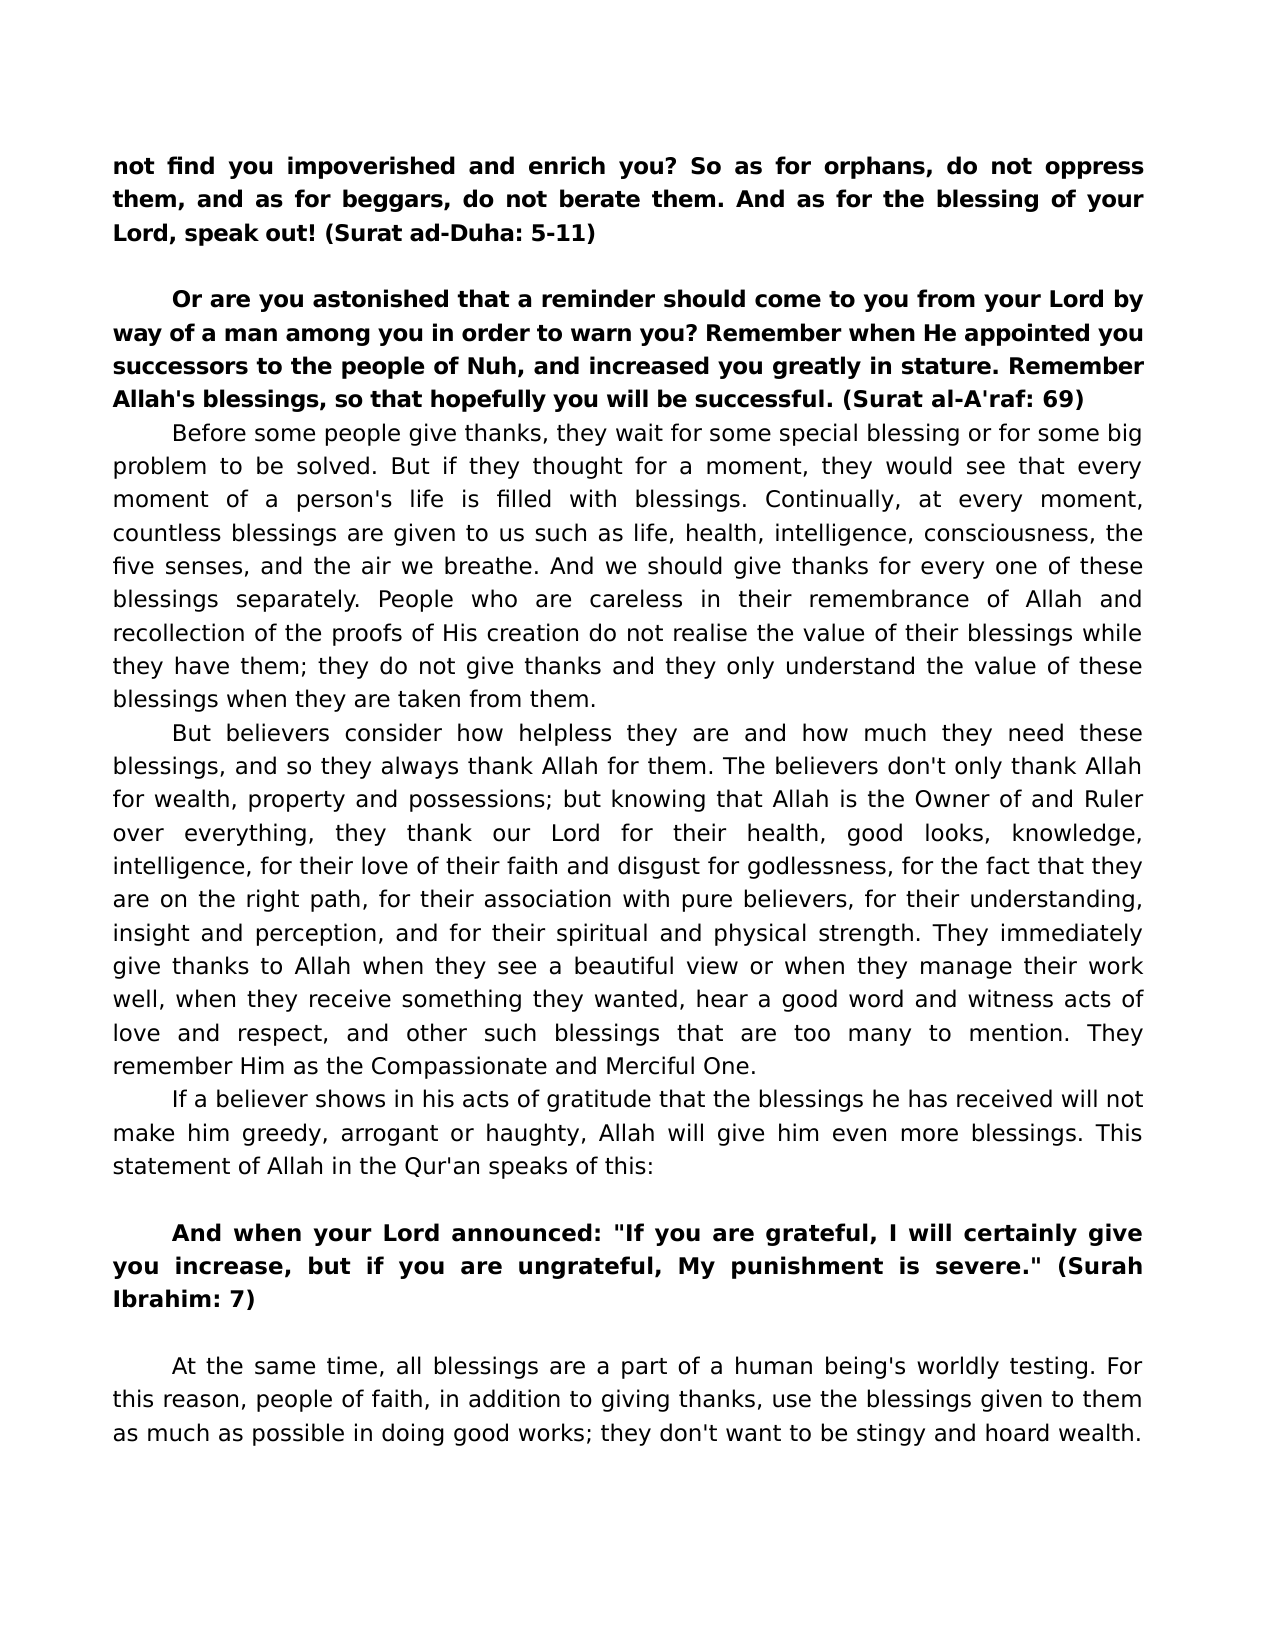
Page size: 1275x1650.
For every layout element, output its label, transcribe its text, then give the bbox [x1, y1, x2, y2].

text Before some people give thanks, they wait for some special blessing or for some big problem to be solved. But if they thought for a moment, they would see that every moment of a person's life is filled with blessings. Continually, at every moment, countless blessings are given to us such as life, health, intelligence, consciousness, the five senses, and the air we breathe. And we should give thanks for every one of these blessings separately. People who are careless in their remembrance of Allah and recollection of the proofs of His creation do not realise the value of their blessings while they have them; they do not give thanks and they only understand the value of these blessings when they are taken from them. [112, 414, 1145, 714]
text At the same time, all blessings are a part of a human being's worldly testing. For this reason, people of faith, in addition to giving thanks, use the blessings given to them as much as possible in doing good works; they don't want to be stingy and hoard wealth. [112, 1348, 1145, 1448]
text If a believer shows in his acts of gratitude that the blessings he has received will not make him greedy, arrogant or haughty, Allah will give him even more blessings. This statement of Allah in the Qur'an speaks of this: [112, 1081, 1145, 1181]
text And when your Lord announced: "If you are grateful, I will certainly give you increase, but if you are ungrateful, My punishment is severe." (Surah Ibrahim: 7) [112, 1214, 1145, 1314]
text not find you impoverished and enrich you? So as for orphans, do not oppress them, and as for beggars, do not berate them. And as for the blessing of your Lord, speak out! (Surat ad-Duha: 5-11) [112, 148, 1145, 248]
text Or are you astonished that a reminder should come to you from your Lord by way of a man among you in order to warn you? Remember when He appointed you successors to the people of Nuh, and increased you greatly in stature. Remember Allah's blessings, so that hopefully you will be successful. (Surat al-A'raf: 69) [112, 281, 1145, 414]
text But believers consider how helpless they are and how much they need these blessings, and so they always thank Allah for them. The believers don't only thank Allah for wealth, property and possessions; but knowing that Allah is the Owner of and Ruler over everything, they thank our Lord for their health, good looks, knowledge, intelligence, for their love of their faith and disgust for godlessness, for the fact that they are on the right path, for their association with pure believers, for their understanding, insight and perception, and for their spiritual and physical strength. They immediately give thanks to Allah when they see a beautiful view or when they manage their work well, when they receive something they wanted, hear a good word and witness acts of love and respect, and other such blessings that are too many to mention. They remember Him as the Compassionate and Merciful One. [112, 714, 1145, 1081]
